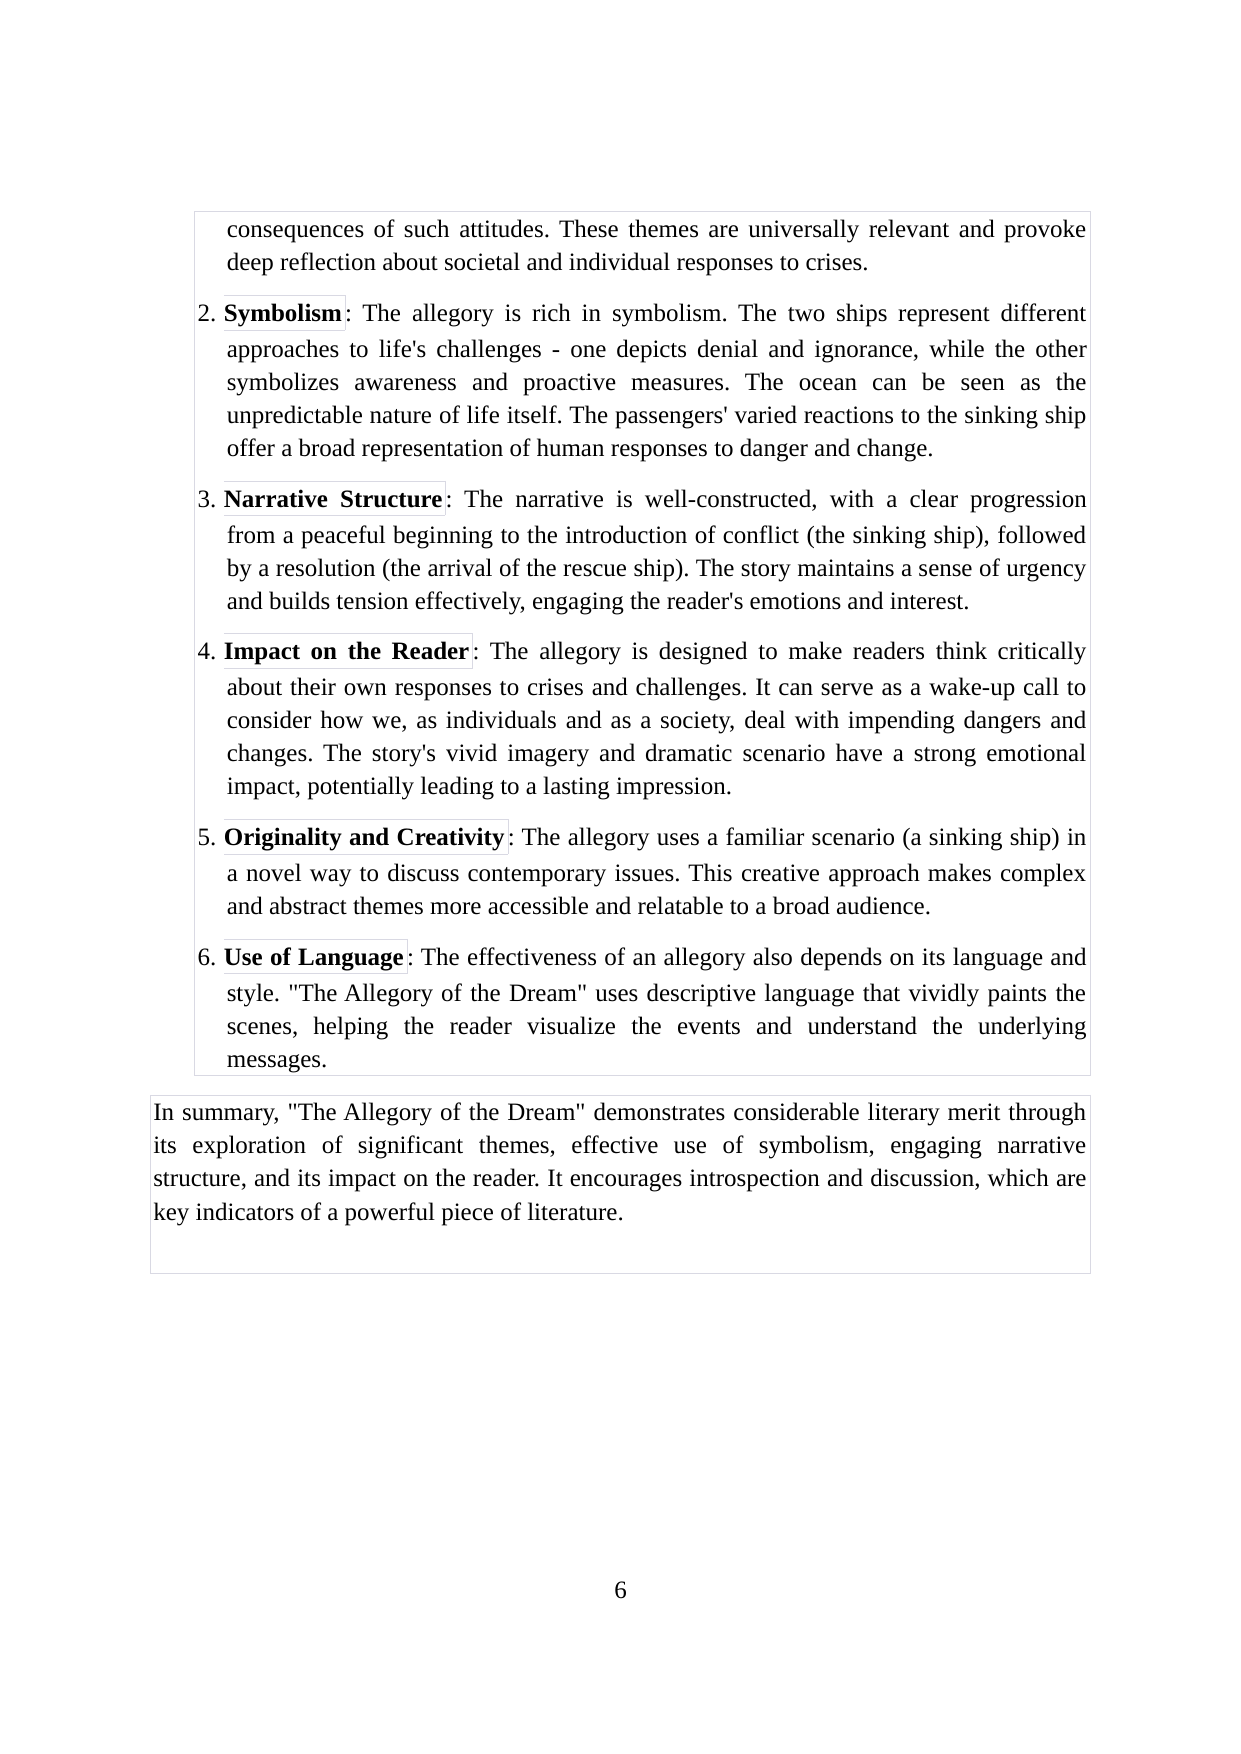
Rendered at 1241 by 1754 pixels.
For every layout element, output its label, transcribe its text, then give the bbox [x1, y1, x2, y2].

list Originality and Creativity: The allegory uses a familiar scenario (a sinking ship) in a novel way to discuss contemporary issues. This creative approach makes complex and abstract themes more accessible and relatable to a broad audience. [195, 816, 1090, 920]
list Use of Language: The effectiveness of an allegory also depends on its language and style. "The Allegory of the Dream" uses descriptive language that vividly paints the scenes, helping the reader visualize the events and understand the underlying messages. [195, 936, 1090, 1075]
list consequences of such attitudes. These themes are universally relevant and provoke deep reflection about societal and individual responses to crises. [195, 212, 1090, 276]
list Impact on the Reader: The allegory is designed to make readers think critically about their own responses to crises and challenges. It can serve as a wake-up call to consider how we, as individuals and as a society, deal with impending dangers and changes. The story's vivid imagery and dramatic scenario have a strong emotional impact, potentially leading to a lasting impression. [195, 630, 1090, 800]
list Symbolism: The allegory is rich in symbolism. The two ships represent different approaches to life's challenges - one depicts denial and ignorance, while the other symbolizes awareness and proactive measures. The ocean can be seen as the unpredictable nature of life itself. The passengers' varied reactions to the sinking ship offer a broad representation of human responses to danger and change. [195, 292, 1090, 462]
list Narrative Structure: The narrative is well-constructed, with a clear progression from a peaceful beginning to the introduction of conflict (the sinking ship), followed by a resolution (the arrival of the rescue ship). The story maintains a sense of urgency and builds tension effectively, engaging the reader's emotions and interest. [195, 478, 1090, 614]
text In summary, "The Allegory of the Dream" demonstrates considerable literary merit through its exploration of significant themes, effective use of symbolism, engaging narrative structure, and its impact on the reader. It encourages introspection and discussion, which are key indicators of a powerful piece of literature. [151, 1096, 1090, 1225]
